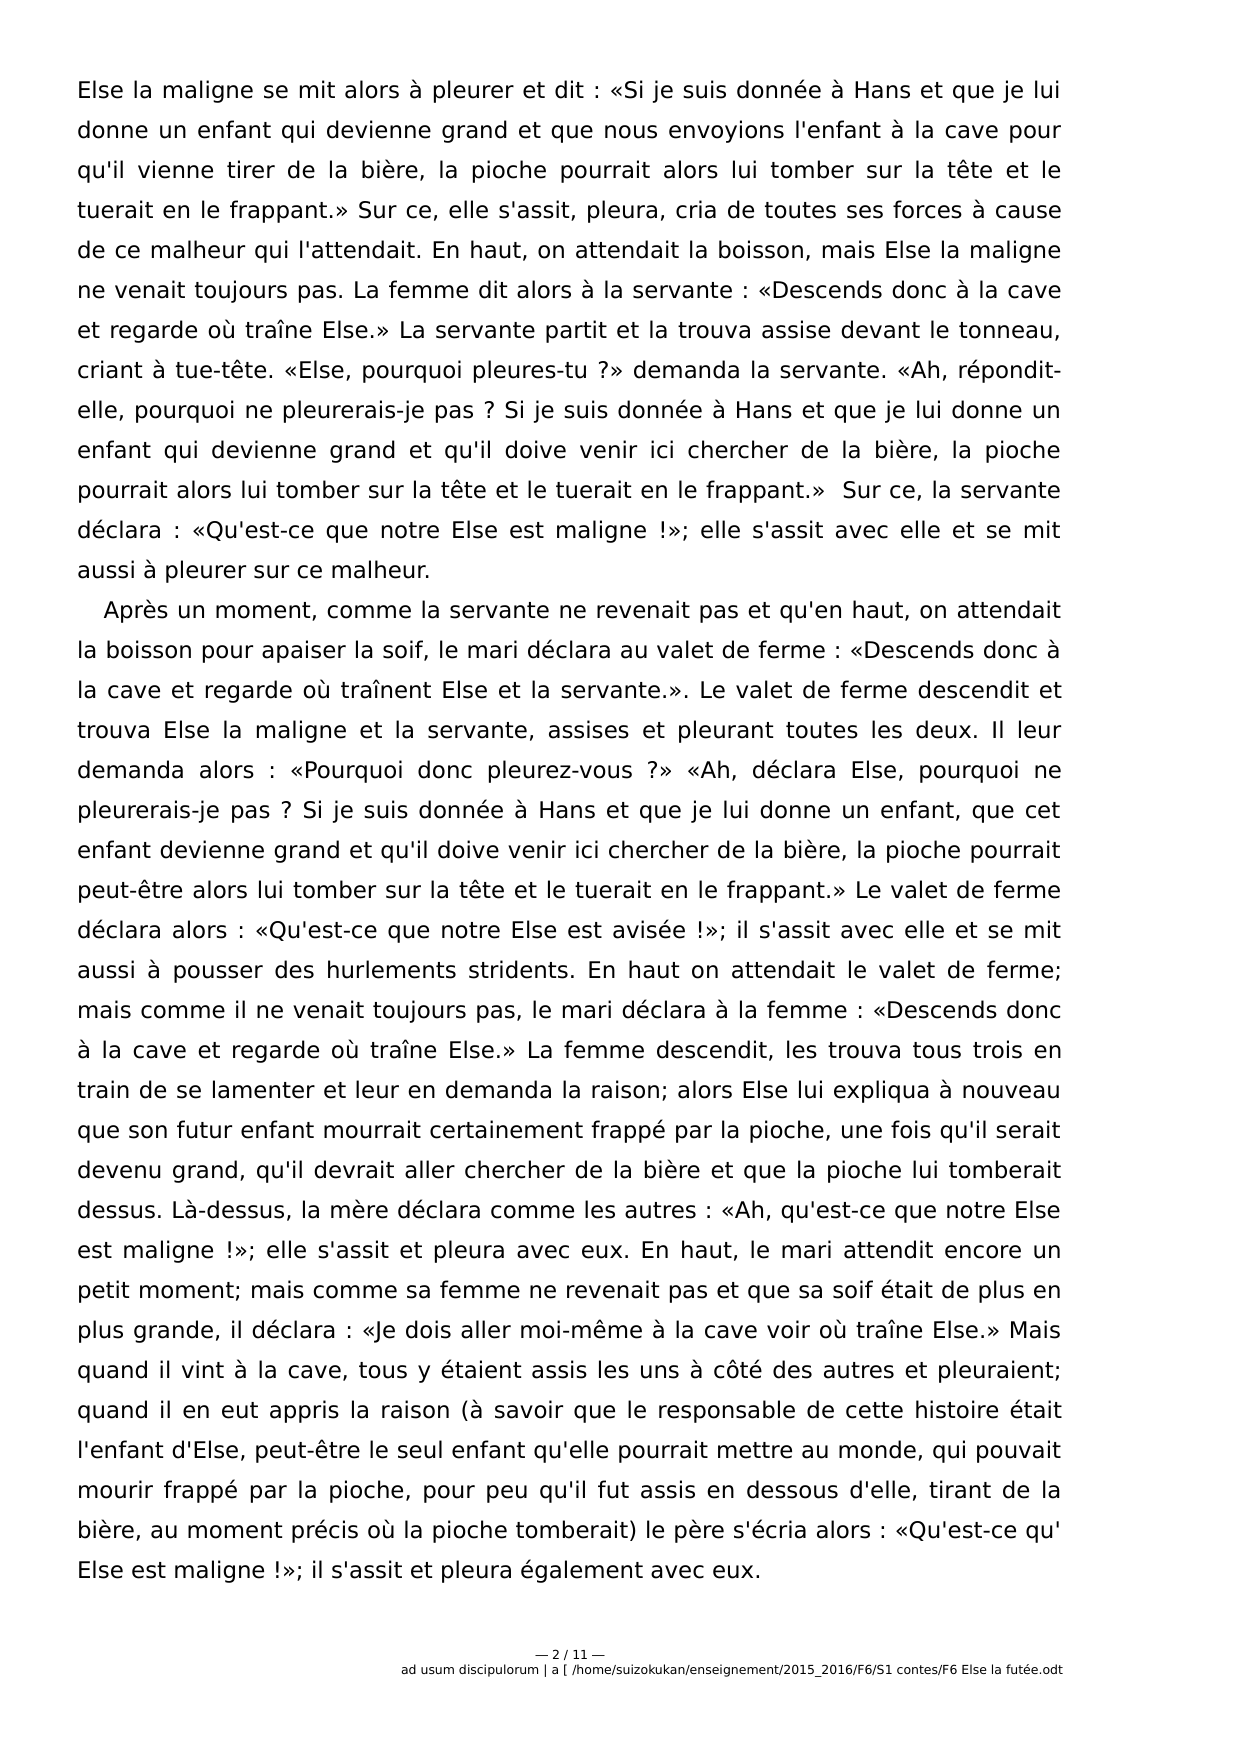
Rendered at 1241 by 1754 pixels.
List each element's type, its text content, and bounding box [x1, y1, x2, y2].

text Else la maligne se mit alors à pleurer et dit : «Si je suis donnée à Hans et que je lui donne un enfant qui devienne grand et que nous envoyions l'enfant à la cave pour qu'il vienne tirer de la bière, la pioche pourrait alors lui tomber sur la tête et le tuerait en le frappant.» Sur ce, elle s'assit, pleura, cria de toutes ses forces à cause de ce malheur qui l'attendait. En haut, on attendait la boisson, mais Else la maligne ne venait toujours pas. La femme dit alors à la servante : «Descends donc à la cave et regarde où traîne Else.» La servante partit et la trouva assise devant le tonneau, criant à tue-tête. «Else, pourquoi pleures-tu ?» demanda la servante. «Ah, répondit-elle, pourquoi ne pleurerais-je pas ? Si je suis donnée à Hans et que je lui donne un enfant qui devienne grand et qu'il doive venir ici chercher de la bière, la pioche pourrait alors lui tomber sur la tête et le tuerait en le frappant.» Sur ce, la servante déclara : «Qu'est-ce que notre Else est maligne !»; elle s'assit avec elle et se mit aussi à pleurer sur ce malheur. [77, 77, 1063, 583]
text Après un moment, comme la servante ne revenait pas et qu'en haut, on attendait la boisson pour apaiser la soif, le mari déclara au valet de ferme : «Descends donc à la cave et regarde où traînent Else et la servante.». Le valet de ferme descendit et trouva Else la maligne et la servante, assises et pleurant toutes les deux. Il leur demanda alors : «Pourquoi donc pleurez-vous ?» «Ah, déclara Else, pourquoi ne pleurerais-je pas ? Si je suis donnée à Hans et que je lui donne un enfant, que cet enfant devienne grand et qu'il doive venir ici chercher de la bière, la pioche pourrait peut-être alors lui tomber sur la tête et le tuerait en le frappant.» Le valet de ferme déclara alors : «Qu'est-ce que notre Else est avisée !»; il s'assit avec elle et se mit aussi à pousser des hurlements stridents. En haut on attendait le valet de ferme; mais comme il ne venait toujours pas, le mari déclara à la femme : «Descends donc à la cave et regarde où traîne Else.» La femme descendit, les trouva tous trois en train de se lamenter et leur en demanda la raison; alors Else lui expliqua à nouveau que son futur enfant mourrait certainement frappé par la pioche, une fois qu'il serait devenu grand, qu'il devrait aller chercher de la bière et que la pioche lui tomberait dessus. Là-dessus, la mère déclara comme les autres : «Ah, qu'est-ce que notre Else est maligne !»; elle s'assit et pleura avec eux. En haut, le mari attendit encore un petit moment; mais comme sa femme ne revenait pas et que sa soif était de plus en plus grande, il déclara : «Je dois aller moi-même à la cave voir où traîne Else.» Mais quand il vint à la cave, tous y étaient assis les uns à côté des autres et pleuraient; quand il en eut appris la raison (à savoir que le responsable de cette histoire était l'enfant d'Else, peut-être le seul enfant qu'elle pourrait mettre au monde, qui pouvait mourir frappé par la pioche, pour peu qu'il fut assis en dessous d'elle, tirant de la bière, au moment précis où la pioche tomberait) le père s'écria alors : «Qu'est-ce qu' Else est maligne !»; il s'assit et pleura également avec eux. [77, 597, 1063, 1583]
